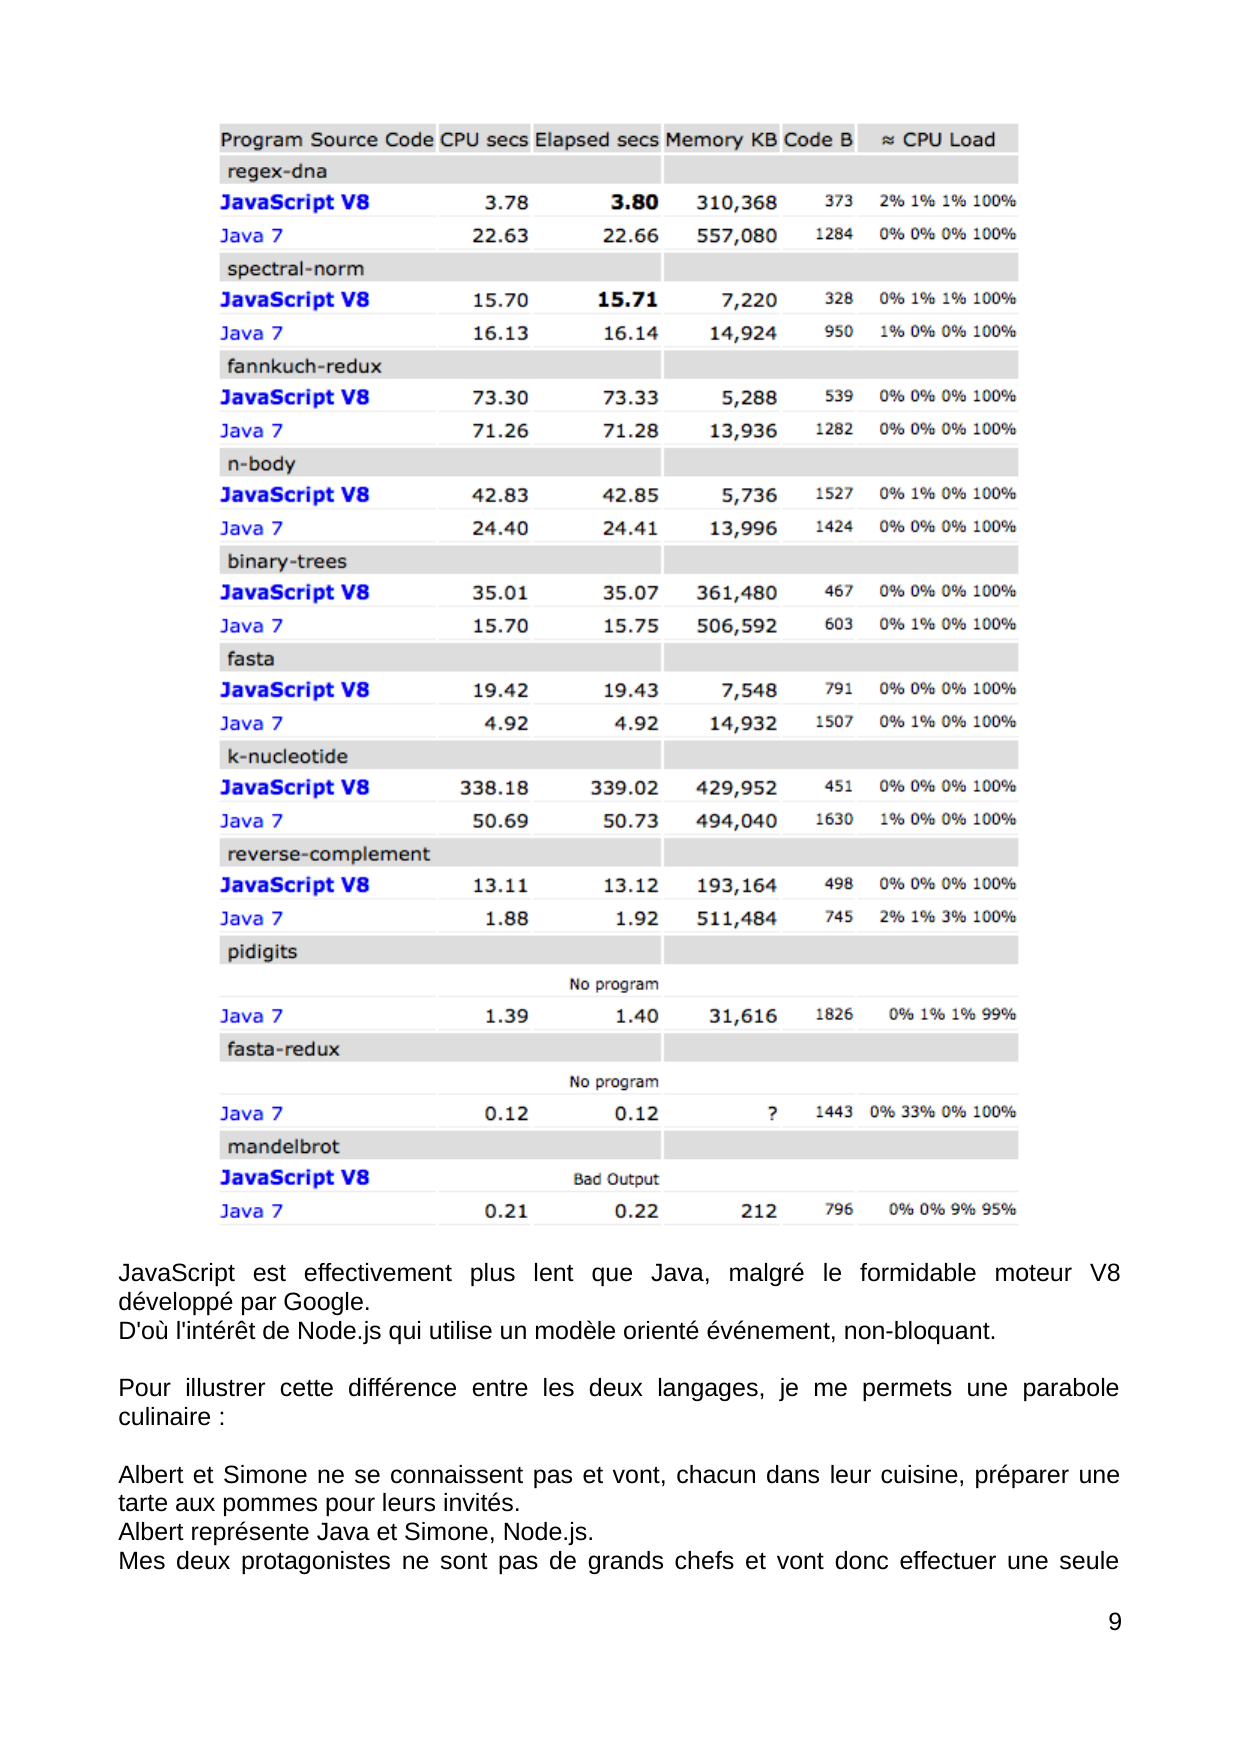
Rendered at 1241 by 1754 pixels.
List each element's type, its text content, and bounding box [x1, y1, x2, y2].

text D'où l'intérêt de Node.js qui utilise un modèle orienté événement, non-bloquant. [118, 1316, 1122, 1344]
text Albert représente Java et Simone, Node.js. [118, 1517, 1122, 1546]
text Mes deux protagonistes ne sont pas de grands chefs et vont donc effectuer une seule [118, 1546, 1122, 1574]
text Pour illustrer cette différence entre les deux langages, je me permets une parabole culinaire : [118, 1373, 1122, 1431]
picture [214, 118, 1026, 1230]
text Albert et Simone ne se connaissent pas et vont, chacun dans leur cuisine, préparer une tarte aux pommes pour leurs invités. [118, 1459, 1122, 1517]
text JavaScript est effectivement plus lent que Java, malgré le formidable moteur V8 développé par Google. [118, 1258, 1122, 1316]
